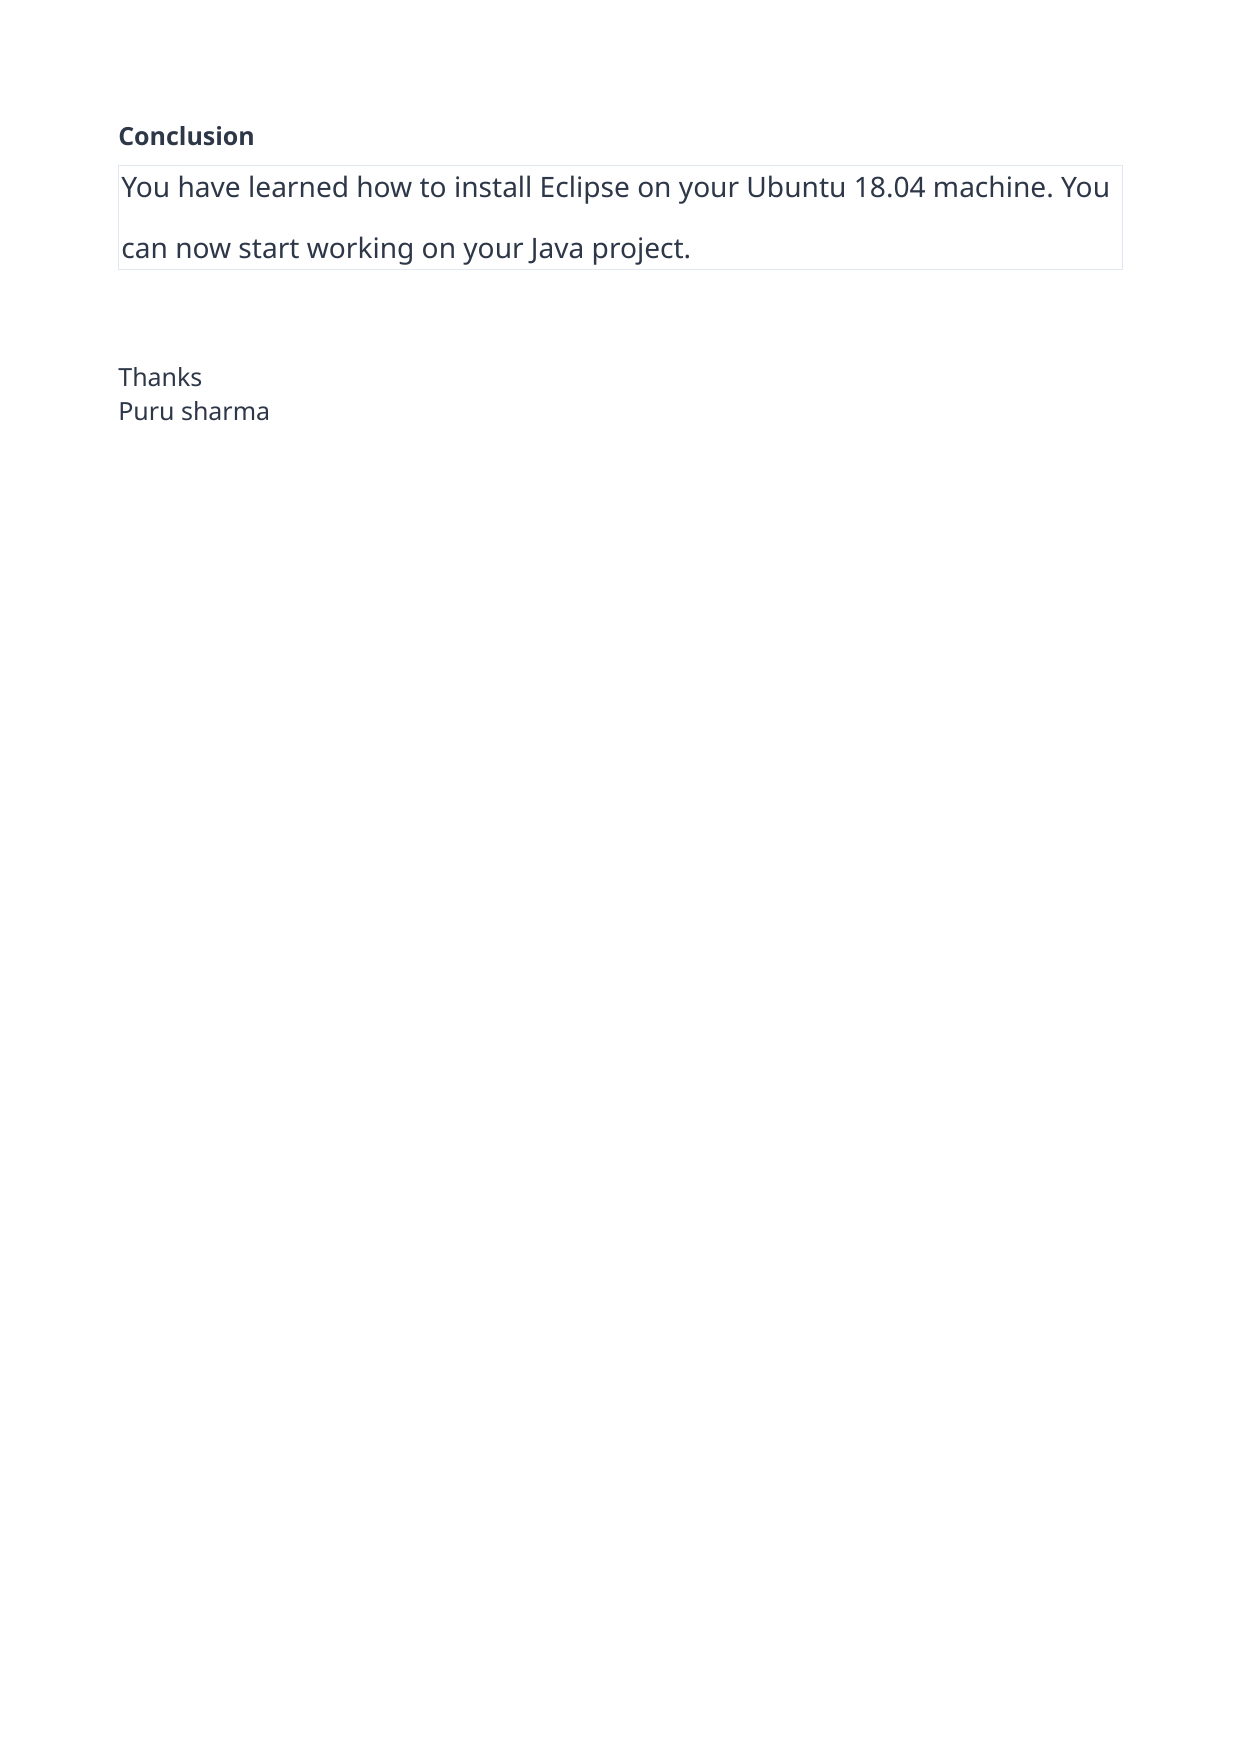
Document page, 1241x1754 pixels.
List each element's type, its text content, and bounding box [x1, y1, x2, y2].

text You have learned how to install Eclipse on your Ubuntu 18.04 machine. You can now start working on your Java project. [119, 166, 1122, 269]
text Thanks [118, 360, 1122, 394]
text Puru sharma [118, 394, 1122, 428]
subtitle Conclusion [118, 118, 1122, 152]
